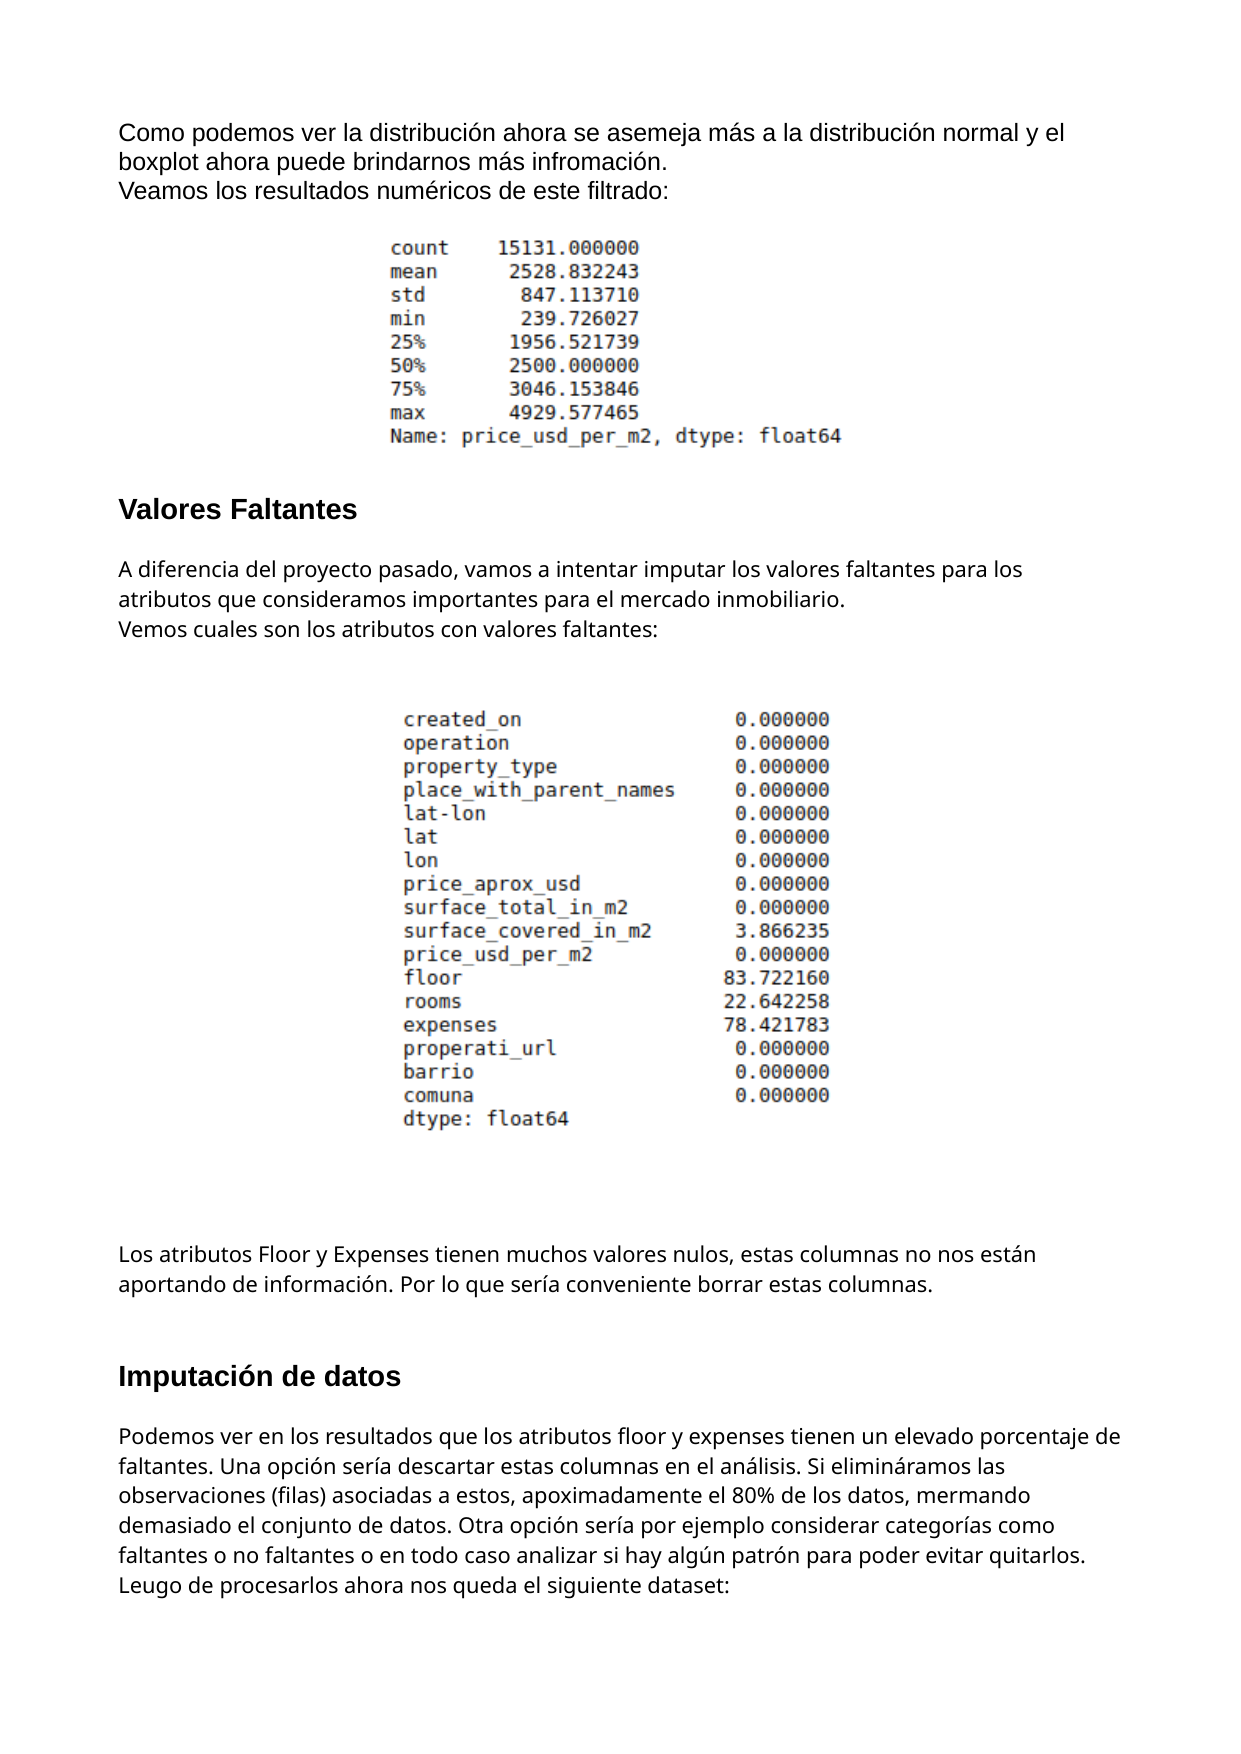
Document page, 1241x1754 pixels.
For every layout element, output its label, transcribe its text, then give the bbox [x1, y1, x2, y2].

subtitle Imputación de datos [118, 1358, 1122, 1392]
picture [394, 703, 846, 1143]
picture [381, 233, 859, 454]
text Podemos ver en los resultados que los atributos floor y expenses tienen un elevado porcentaje de faltantes. Una opción sería descartar estas columnas en el análisis. Si elimináramos las observaciones (filas) asociadas a estos, apoximadamente el 80% de los datos, mermando demasiado el conjunto de datos. Otra opción sería por ejemplo considerar categorías como faltantes o no faltantes o en todo caso analizar si hay algún patrón para poder evitar quitarlos. [118, 1421, 1122, 1570]
text A diferencia del proyecto pasado, vamos a intentar imputar los valores faltantes para los atributos que consideramos importantes para el mercado inmobiliario. [118, 554, 1122, 614]
text Los atributos Floor y Expenses tienen muchos valores nulos, estas columnas no nos están aportando de información. Por lo que sería conveniente borrar estas columnas. [118, 1239, 1122, 1299]
text Leugo de procesarlos ahora nos queda el siguiente dataset: [118, 1570, 1122, 1599]
text Vemos cuales son los atributos con valores faltantes: [118, 614, 1122, 643]
subtitle Valores Faltantes [118, 492, 1122, 525]
text Veamos los resultados numéricos de este filtrado: [118, 176, 1122, 204]
text Como podemos ver la distribución ahora se asemeja más a la distribución normal y el boxplot ahora puede brindarnos más infromación. [118, 118, 1122, 176]
